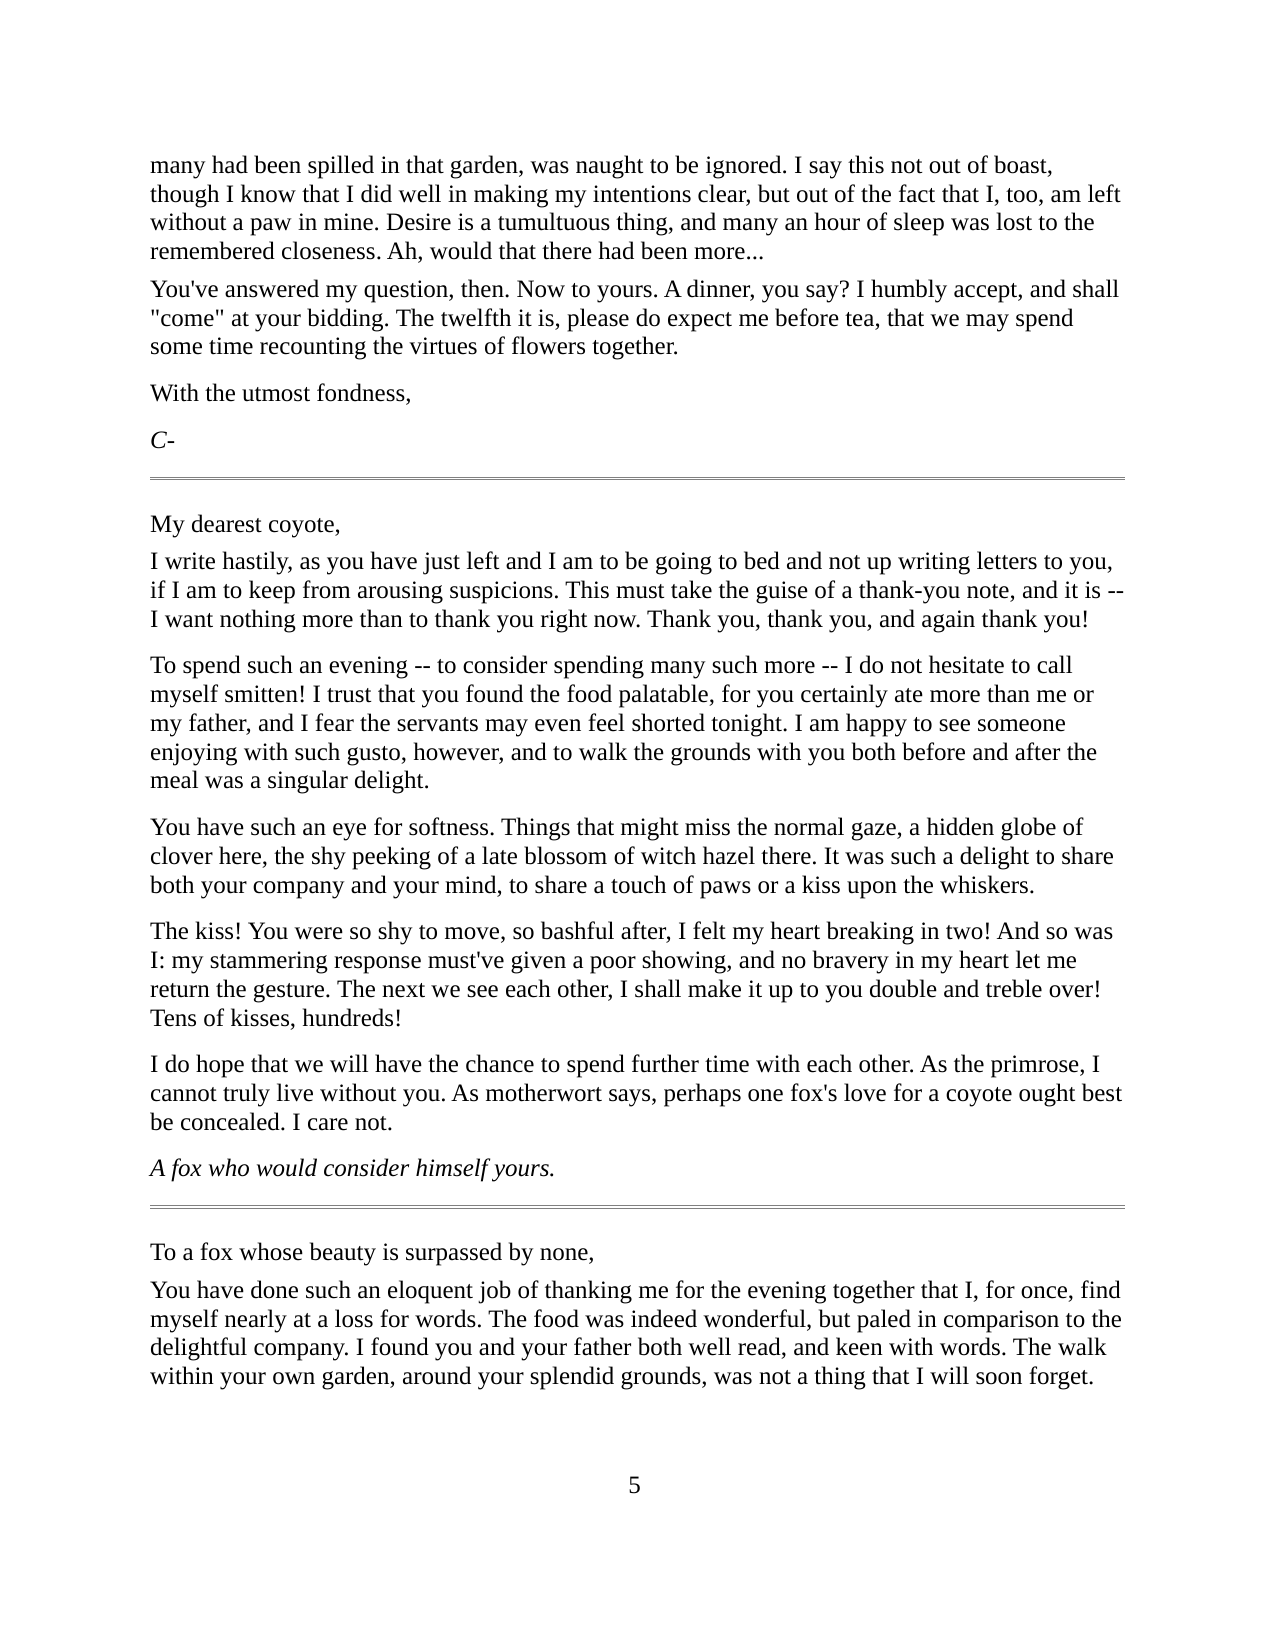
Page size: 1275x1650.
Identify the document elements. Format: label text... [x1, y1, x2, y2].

text With the utmost fondness, [150, 378, 1125, 407]
text My dearest coyote, [150, 509, 1125, 537]
text To spend such an evening -- to consider spending many such more -- I do not hesitate to call myself smitten! I trust that you found the food palatable, for you certainly ate more than me or my father, and I fear the servants may even feel shorted tonight. I am happy to see someone enjoying with such gusto, however, and to walk the grounds with you both before and after the meal was a singular delight. [150, 651, 1125, 794]
text You've answered my question, then. Now to yours. A dinner, you say? I humbly accept, and shall "come" at your bidding. The twelfth it is, please do expect me before tea, that we may spend some time recounting the virtues of flowers together. [150, 274, 1125, 360]
text A fox who would consider himself yours. [150, 1153, 1125, 1182]
text C- [150, 425, 1125, 453]
text I write hastily, as you have just left and I am to be going to bed and not up writing letters to you, if I am to keep from arousing suspicions. This must take the guise of a thank-you note, and it is -- I want nothing more than to thank you right now. Thank you, thank you, and again thank you! [150, 546, 1125, 633]
text The kiss! You were so shy to move, so bashful after, I felt my heart breaking in two! And so was I: my stammering response must've given a poor showing, and no bravery in my heart let me return the gesture. The next we see each other, I shall make it up to you double and treble over! Tens of kisses, hundreds! [150, 916, 1125, 1031]
text You have done such an eloquent job of thanking me for the evening together that I, for once, find myself nearly at a loss for words. The food was indeed wonderful, but paled in comparison to the delightful company. I found you and your father both well read, and keen with words. The walk within your own garden, around your splendid grounds, was not a thing that I will soon forget. [150, 1275, 1125, 1390]
text many had been spilled in that garden, was naught to be ignored. I say this not out of boast, though I know that I did well in making my intentions clear, but out of the fact that I, too, am left without a paw in mine. Desire is a tumultuous thing, and many an hour of sleep was lost to the remembered closeness. Ah, would that there had been more... [150, 150, 1125, 265]
text To a fox whose beauty is surpassed by none, [150, 1237, 1125, 1266]
text You have such an eye for softness. Things that might miss the normal gaze, a hidden globe of clover here, the shy peeking of a late blossom of witch hazel there. It was such a delight to share both your company and your mind, to share a touch of paws or a kiss upon the whiskers. [150, 812, 1125, 898]
text I do hope that we will have the chance to spend further time with each other. As the primrose, I cannot truly live without you. As motherwort says, perhaps one fox's love for a coyote ought best be concealed. I care not. [150, 1049, 1125, 1136]
